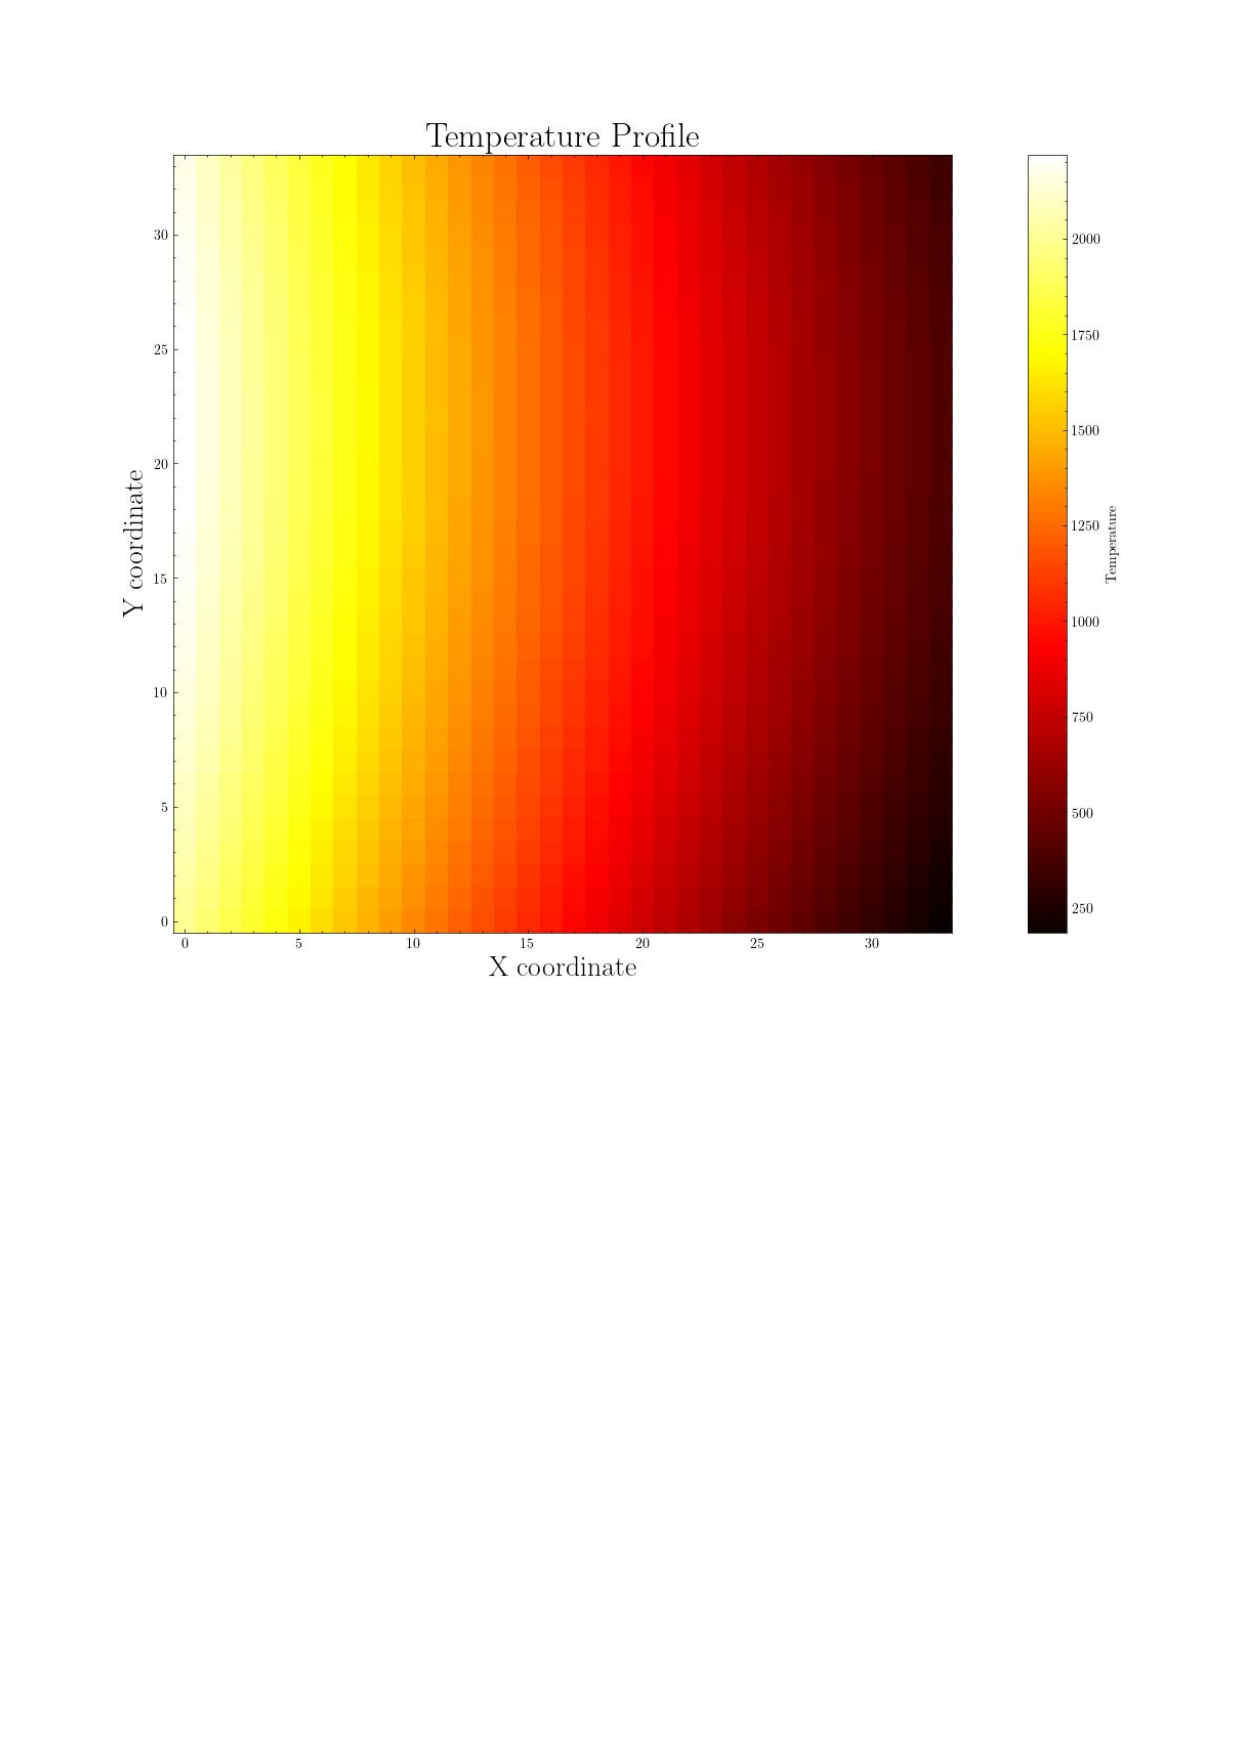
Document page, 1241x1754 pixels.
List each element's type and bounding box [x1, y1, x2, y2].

picture [118, 118, 1123, 986]
